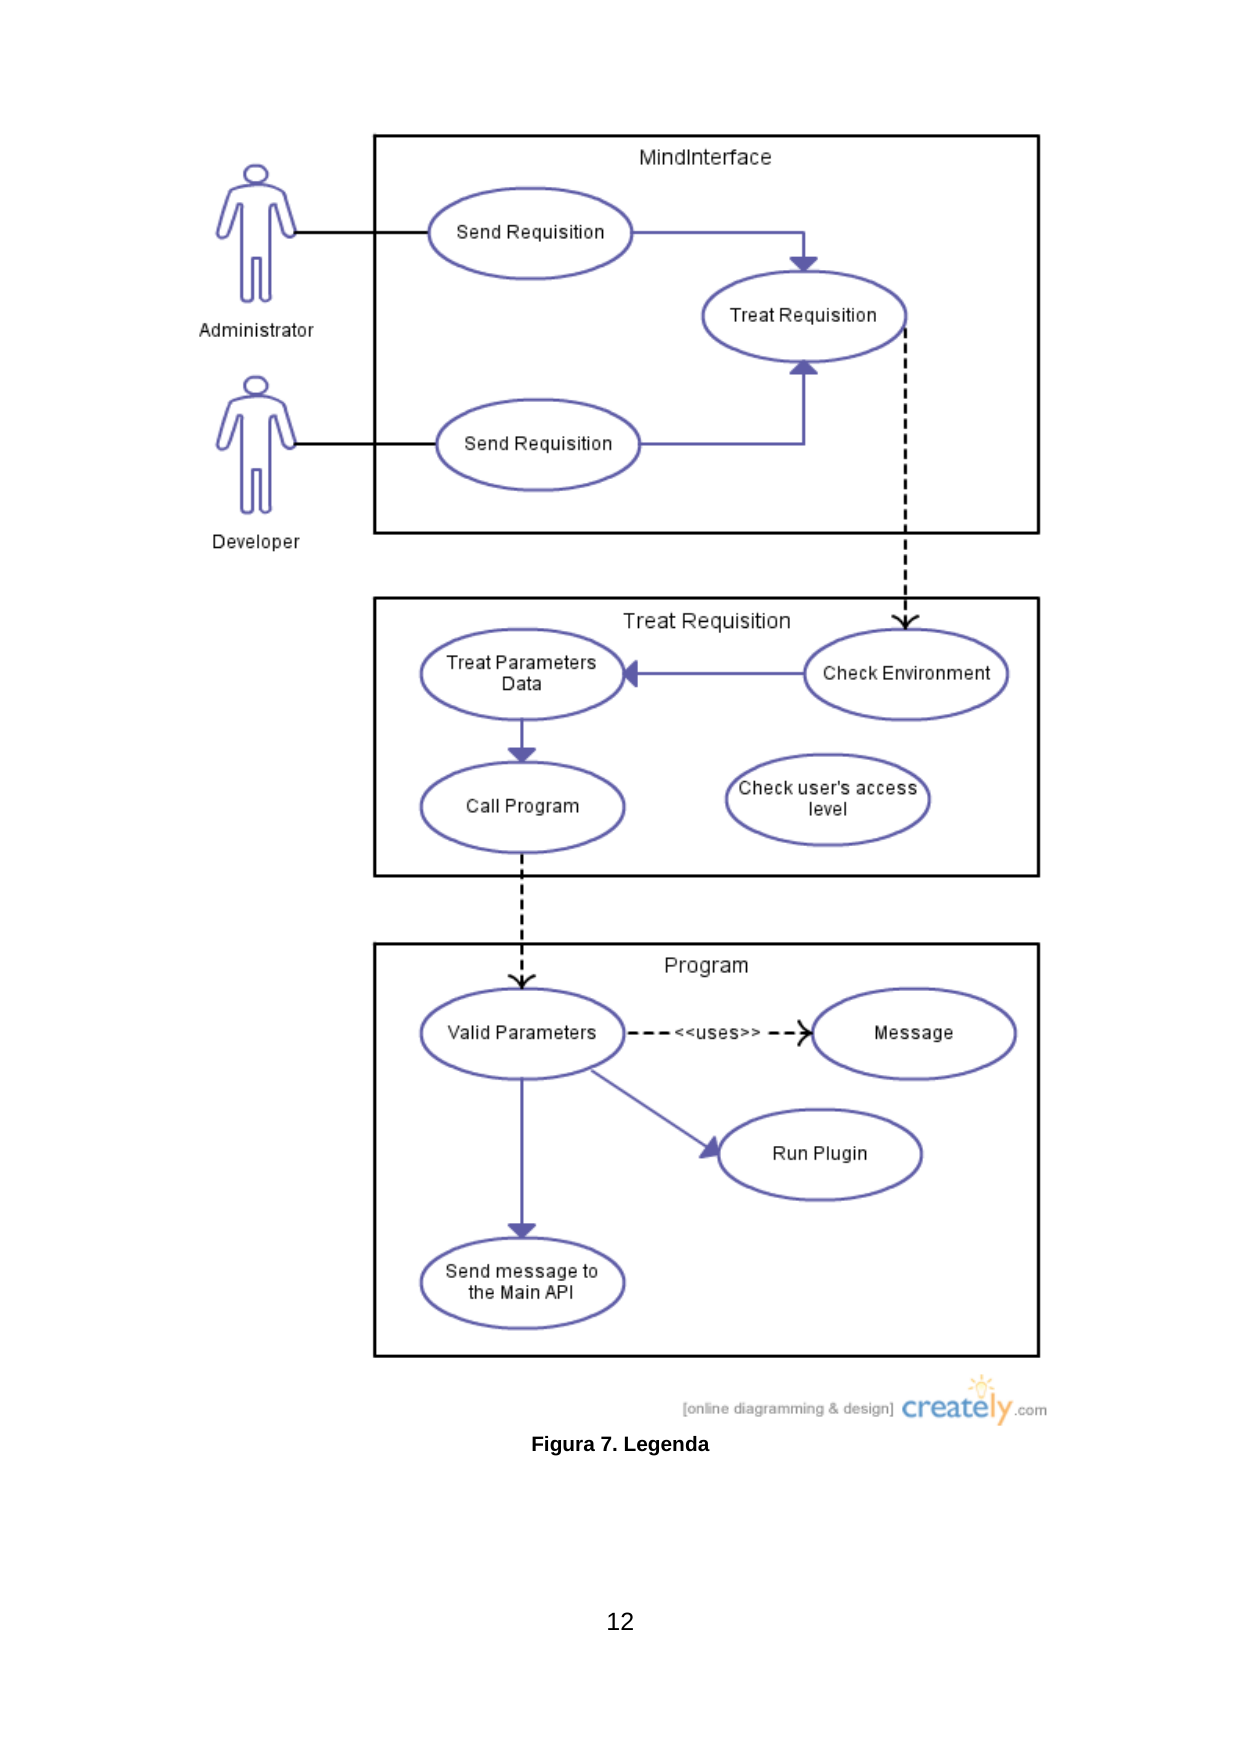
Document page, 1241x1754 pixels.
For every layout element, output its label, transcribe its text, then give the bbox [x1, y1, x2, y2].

picture [184, 118, 1056, 1432]
text Figura 7. Legenda [118, 1432, 1122, 1456]
